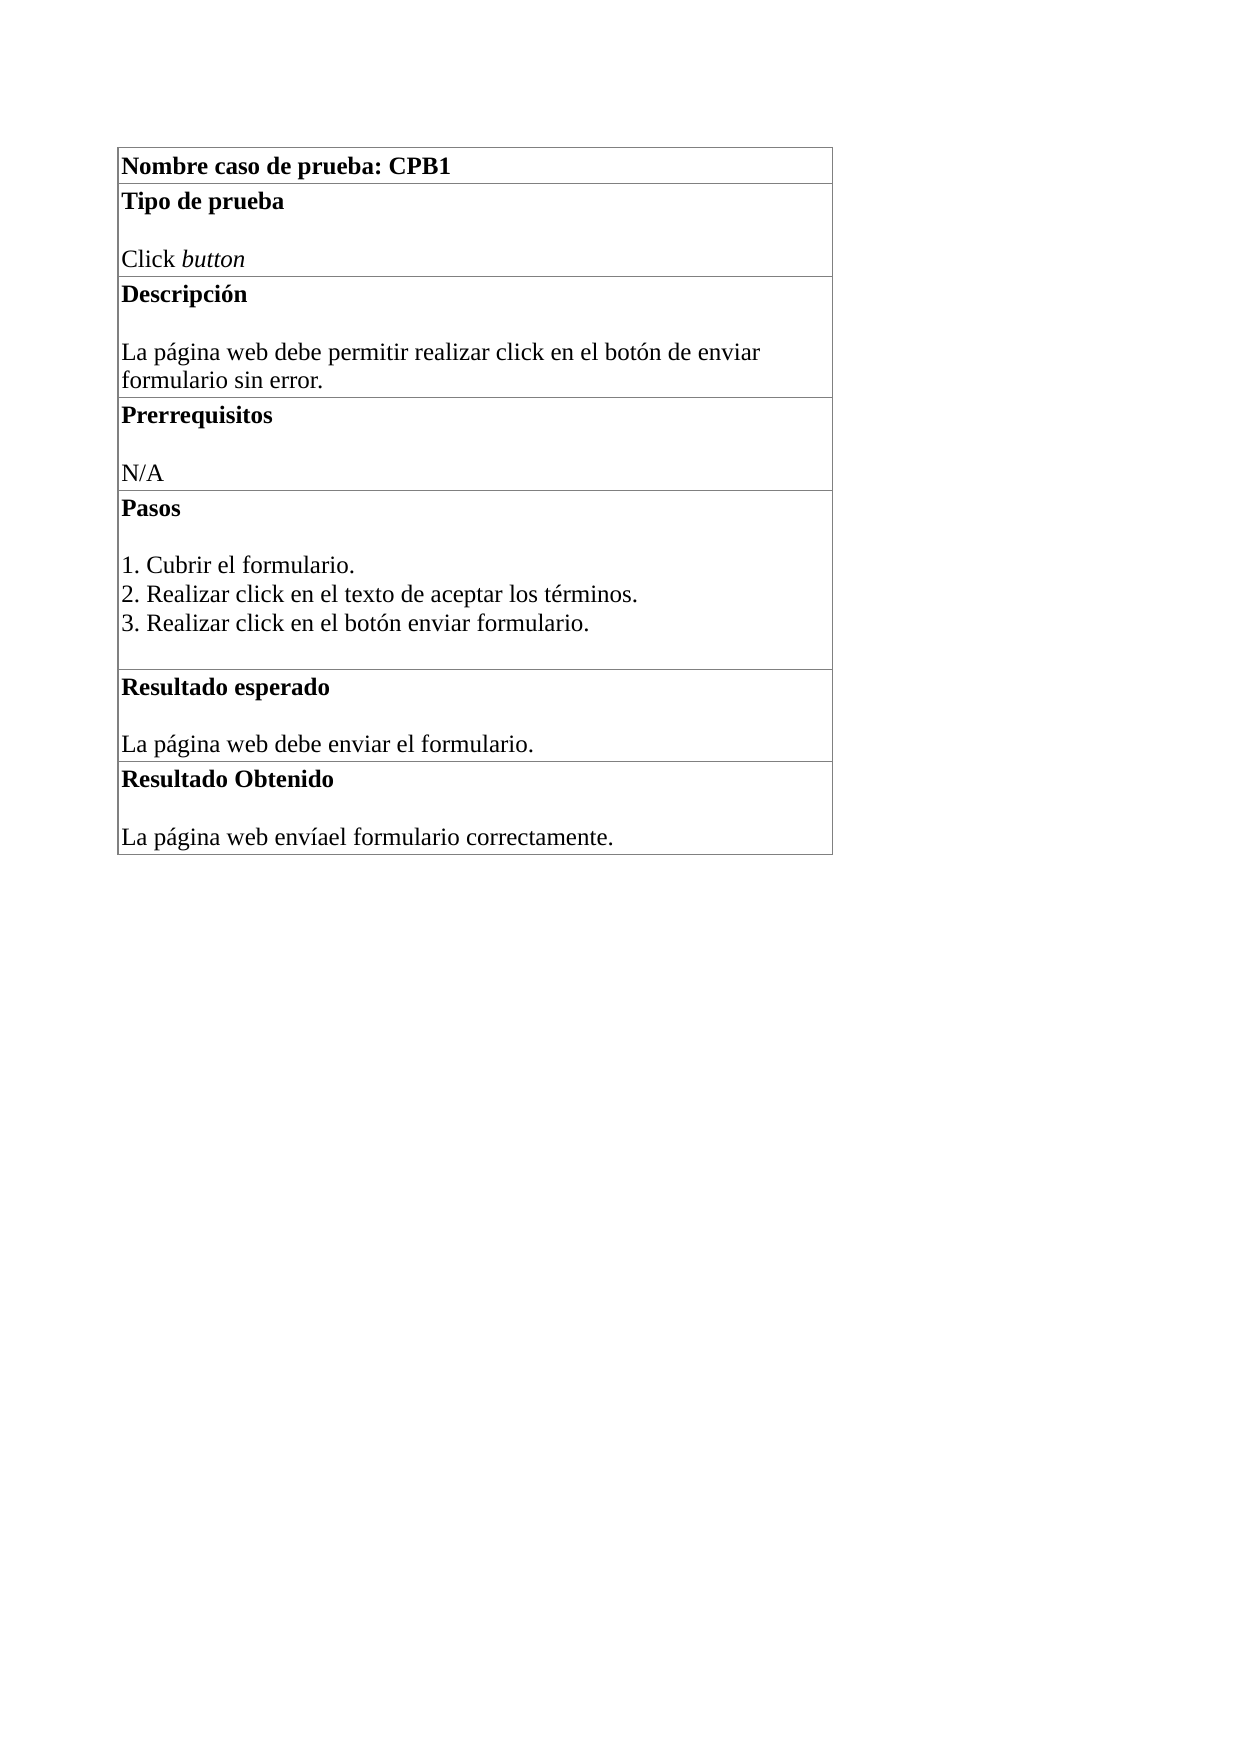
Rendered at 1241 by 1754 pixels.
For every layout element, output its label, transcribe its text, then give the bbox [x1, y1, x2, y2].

table_cell Prerrequisitos N/A [119, 398, 832, 489]
table_cell Resultado esperado La página web debe enviar el formulario. [119, 670, 832, 761]
table_cell Descripción La página web debe permitir realizar click en el botón de enviar formulario sin error. [119, 277, 832, 397]
table_cell Pasos 1. Cubrir el formulario. 2. Realizar click en el texto de aceptar los términos. 3. Realizar click en el botón enviar formulario. [119, 491, 832, 668]
table_cell Resultado Obtenido La página web envíael formulario correctamente. [119, 762, 832, 854]
table_header Nombre caso de prueba: CPB1 [119, 148, 832, 183]
table_cell Tipo de prueba Click button [119, 184, 832, 276]
